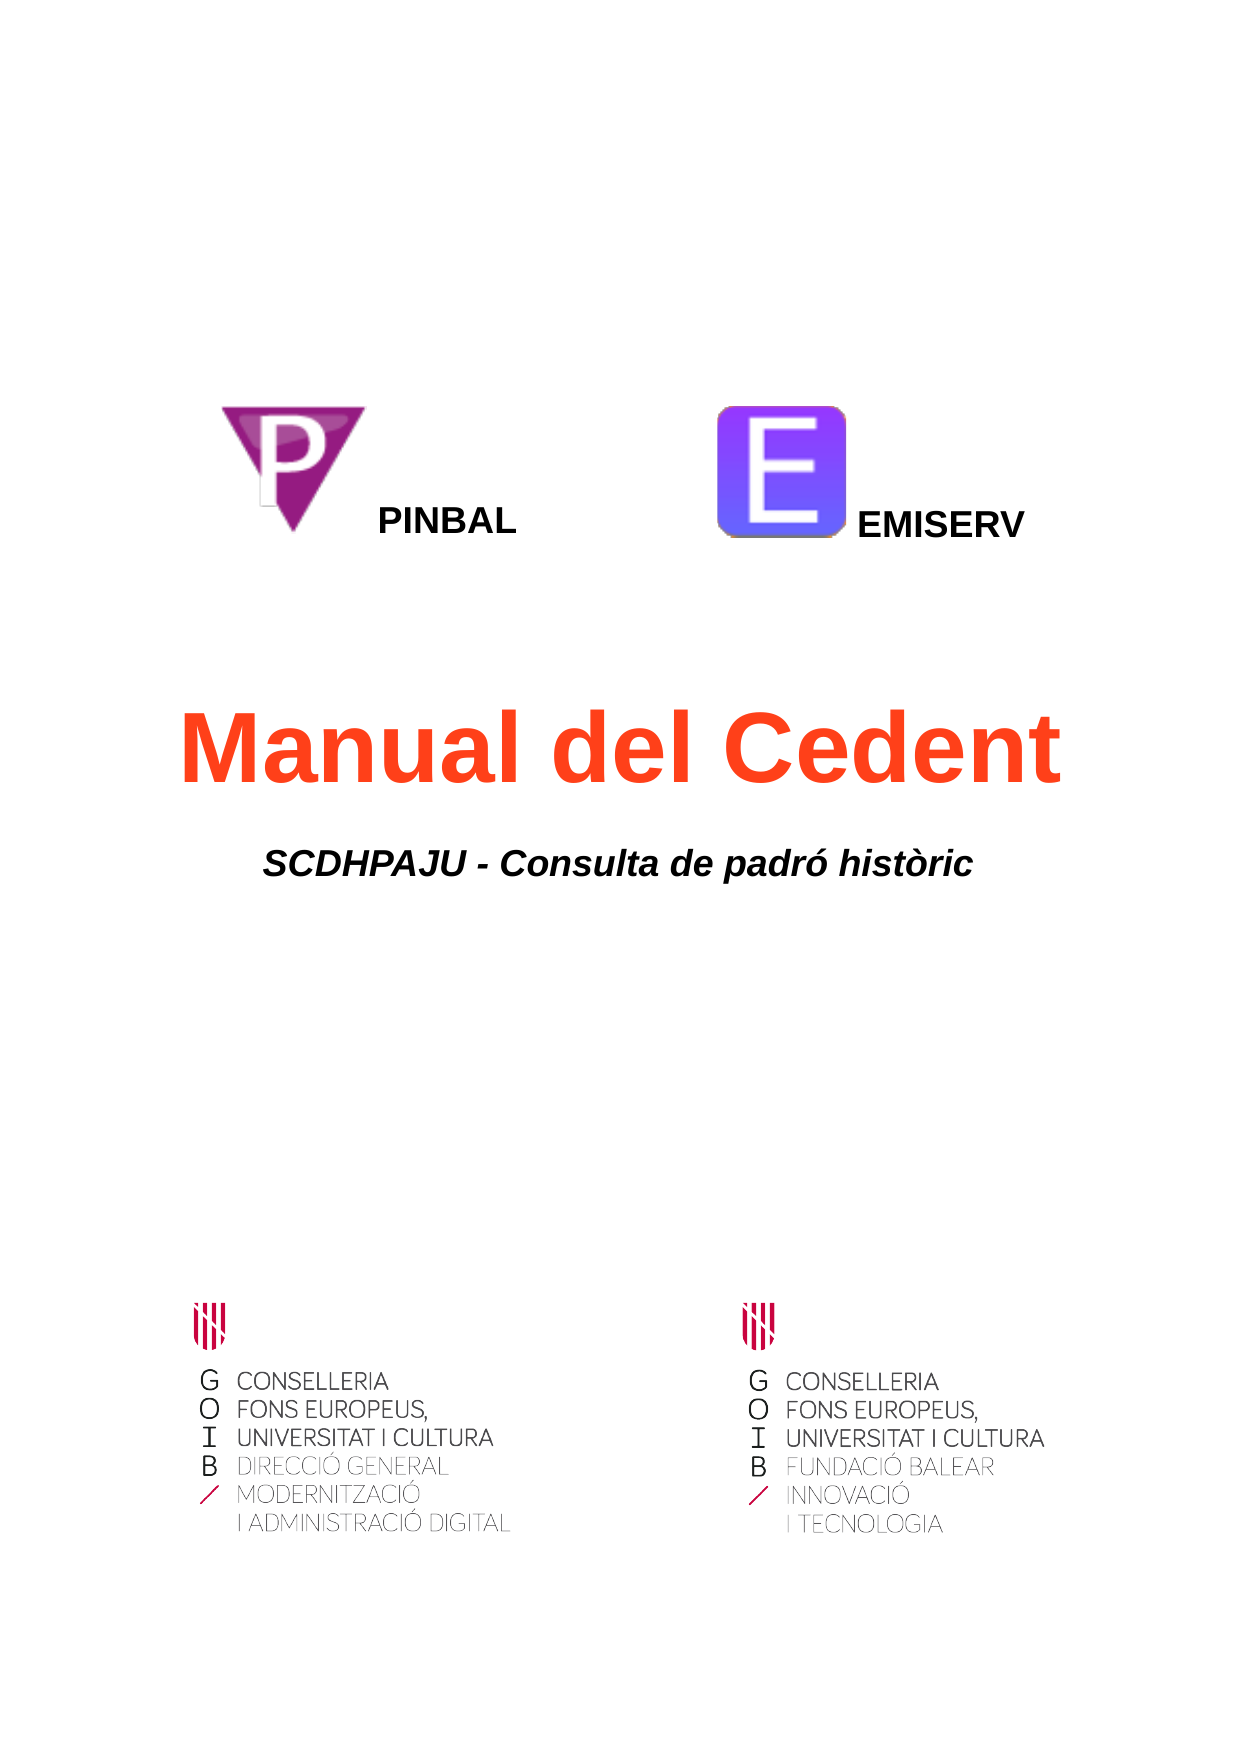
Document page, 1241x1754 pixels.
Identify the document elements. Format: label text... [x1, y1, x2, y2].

table_header EMISERV [620, 382, 1122, 558]
table_header [118, 1288, 586, 1592]
picture [717, 406, 847, 538]
table_header [664, 1288, 1122, 1592]
table_header [664, 1282, 1122, 1287]
picture [221, 406, 367, 534]
table_header [586, 1282, 664, 1592]
table_header [118, 1282, 586, 1287]
table_header PINBAL [118, 382, 620, 558]
subtitle SCDHPAJU - Consulta de padró històric [118, 841, 1122, 884]
picture [724, 1287, 1062, 1549]
picture [175, 1287, 529, 1547]
title Manual del Cedent [118, 689, 1122, 804]
